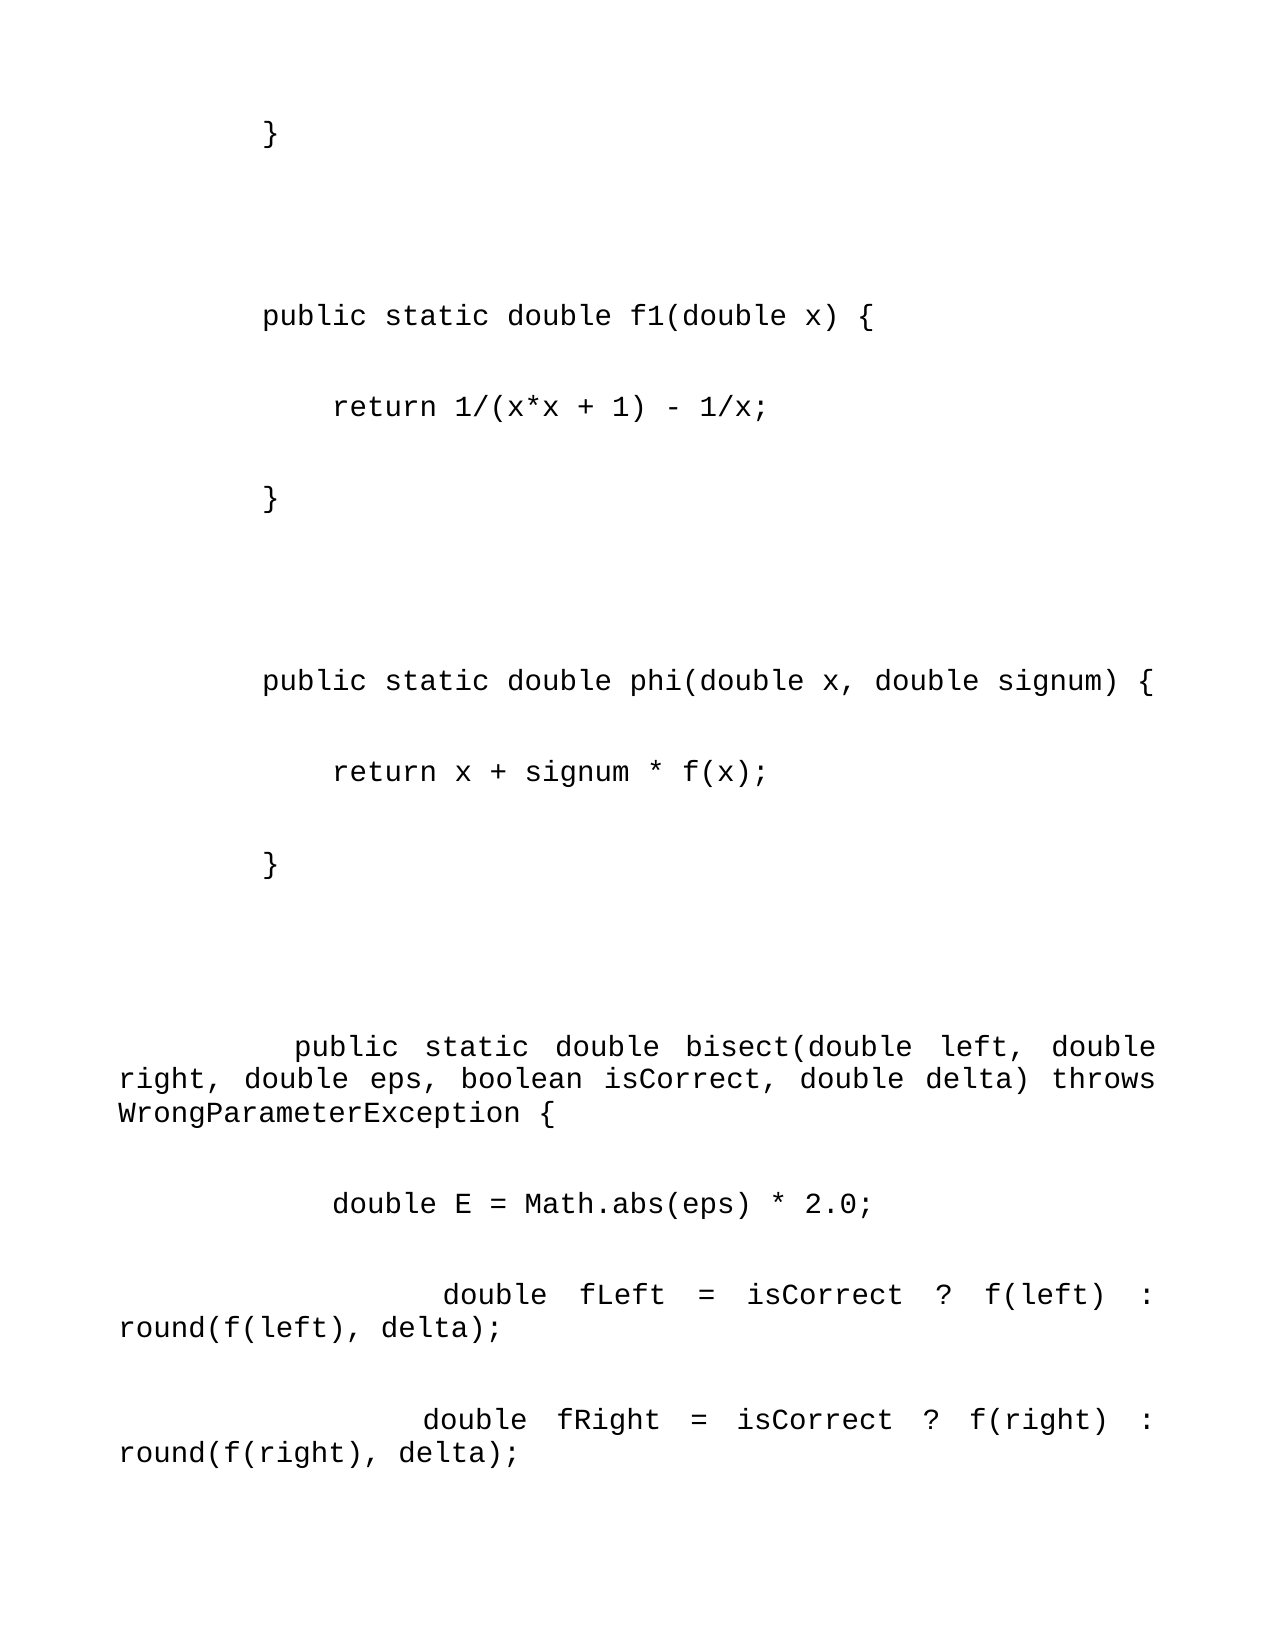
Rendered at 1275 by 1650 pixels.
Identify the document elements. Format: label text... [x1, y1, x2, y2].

text double E = Math.abs(eps) * 2.0; [118, 1189, 1157, 1222]
text return x + signum * f(x); [118, 758, 1157, 791]
text double fLeft = isCorrect ? f(left) : round(f(left), delta); [118, 1280, 1157, 1346]
text public static double phi(double x, double signum) { [118, 666, 1157, 699]
text public static double f1(double x) { [118, 301, 1157, 334]
text double fRight = isCorrect ? f(right) : round(f(right), delta); [118, 1405, 1157, 1471]
text } [118, 118, 1157, 151]
text } [118, 849, 1157, 882]
text } [118, 483, 1157, 517]
text return 1/(x*x + 1) - 1/x; [118, 392, 1157, 425]
text public static double bisect(double left, double right, double eps, boolean isCorrect, double delta) throws WrongParameterException { [118, 1032, 1157, 1131]
